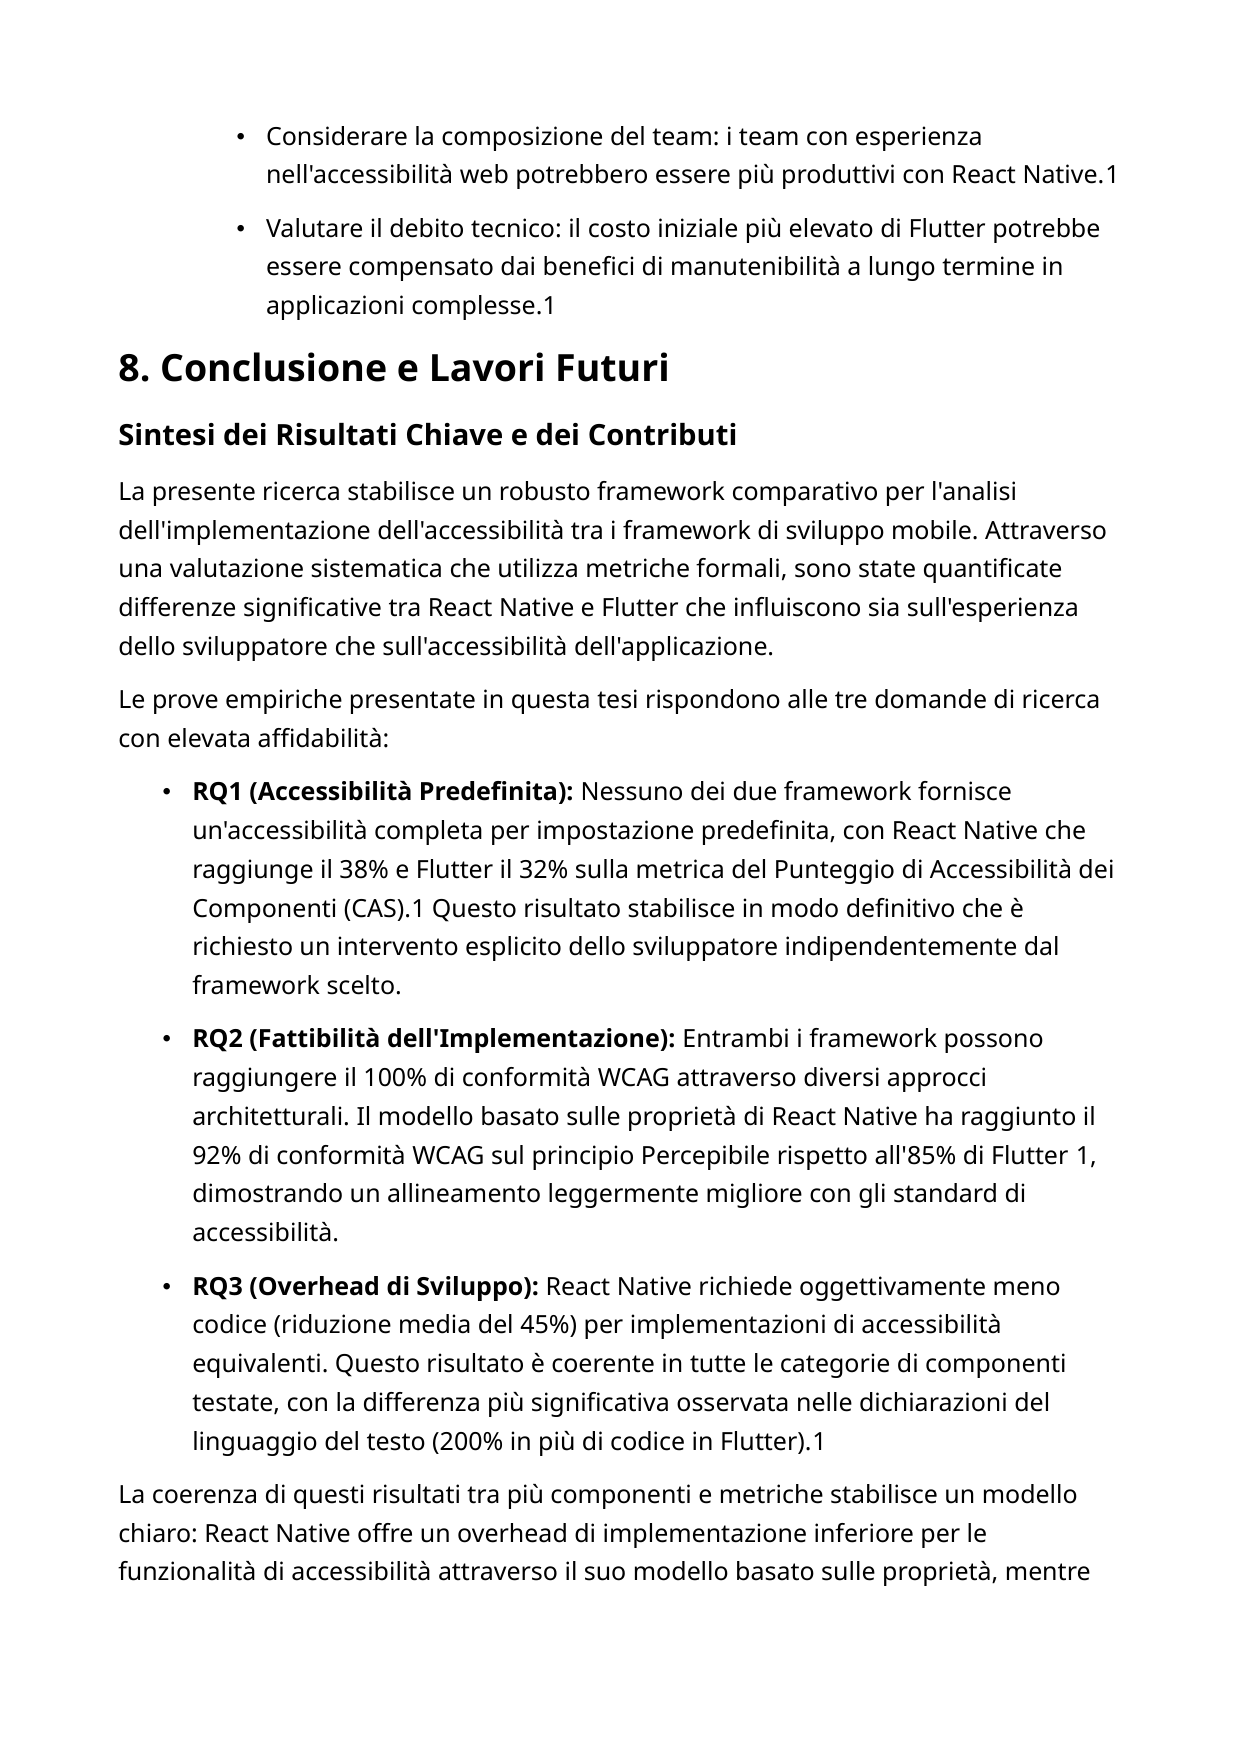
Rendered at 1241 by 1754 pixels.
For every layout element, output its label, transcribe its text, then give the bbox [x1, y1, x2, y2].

list RQ1 (Accessibilità Predefinita): Nessuno dei due framework fornisce un'accessibilità completa per impostazione predefinita, con React Native che raggiunge il 38% e Flutter il 32% sulla metrica del Punteggio di Accessibilità dei Componenti (CAS).1 Questo risultato stabilisce in modo definitivo che è richiesto un intervento esplicito dello sviluppatore indipendentemente dal framework scelto. [162, 774, 1122, 1002]
text La presente ricerca stabilisce un robusto framework comparativo per l'analisi dell'implementazione dell'accessibilità tra i framework di sviluppo mobile. Attraverso una valutazione sistematica che utilizza metriche formali, sono state quantificate differenze significative tra React Native e Flutter che influiscono sia sull'esperienza dello sviluppatore che sull'accessibilità dell'applicazione. [118, 473, 1122, 663]
list Considerare la composizione del team: i team con esperienza nell'accessibilità web potrebbero essere più produttivi con React Native.1 [236, 118, 1122, 191]
list Valutare il debito tecnico: il costo iniziale più elevato di Flutter potrebbe essere compensato dai benefici di manutenibilità a lungo termine in applicazioni complesse.1 [236, 210, 1122, 322]
text La coerenza di questi risultati tra più componenti e metriche stabilisce un modello chiaro: React Native offre un overhead di implementazione inferiore per le funzionalità di accessibilità attraverso il suo modello basato sulle proprietà, mentre [118, 1476, 1122, 1588]
list RQ2 (Fattibilità dell'Implementazione): Entrambi i framework possono raggiungere il 100% di conformità WCAG attraverso diversi approcci architetturali. Il modello basato sulle proprietà di React Native ha raggiunto il 92% di conformità WCAG sul principio Percepibile rispetto all'85% di Flutter 1, dimostrando un allineamento leggermente migliore con gli standard di accessibilità. [162, 1021, 1122, 1249]
list RQ3 (Overhead di Sviluppo): React Native richiede oggettivamente meno codice (riduzione media del 45%) per implementazioni di accessibilità equivalenti. Questo risultato è coerente in tutte le categorie di componenti testate, con la differenza più significativa osservata nelle dichiarazioni del linguaggio del testo (200% in più di codice in Flutter).1 [162, 1268, 1122, 1457]
text Le prove empiriche presentate in questa tesi rispondono alle tre domande di ricerca con elevata affidabilità: [118, 682, 1122, 755]
subtitle 8. Conclusione e Lavori Futuri [118, 341, 1122, 392]
subtitle Sintesi dei Risultati Chiave e dei Contributi [118, 414, 1122, 453]
